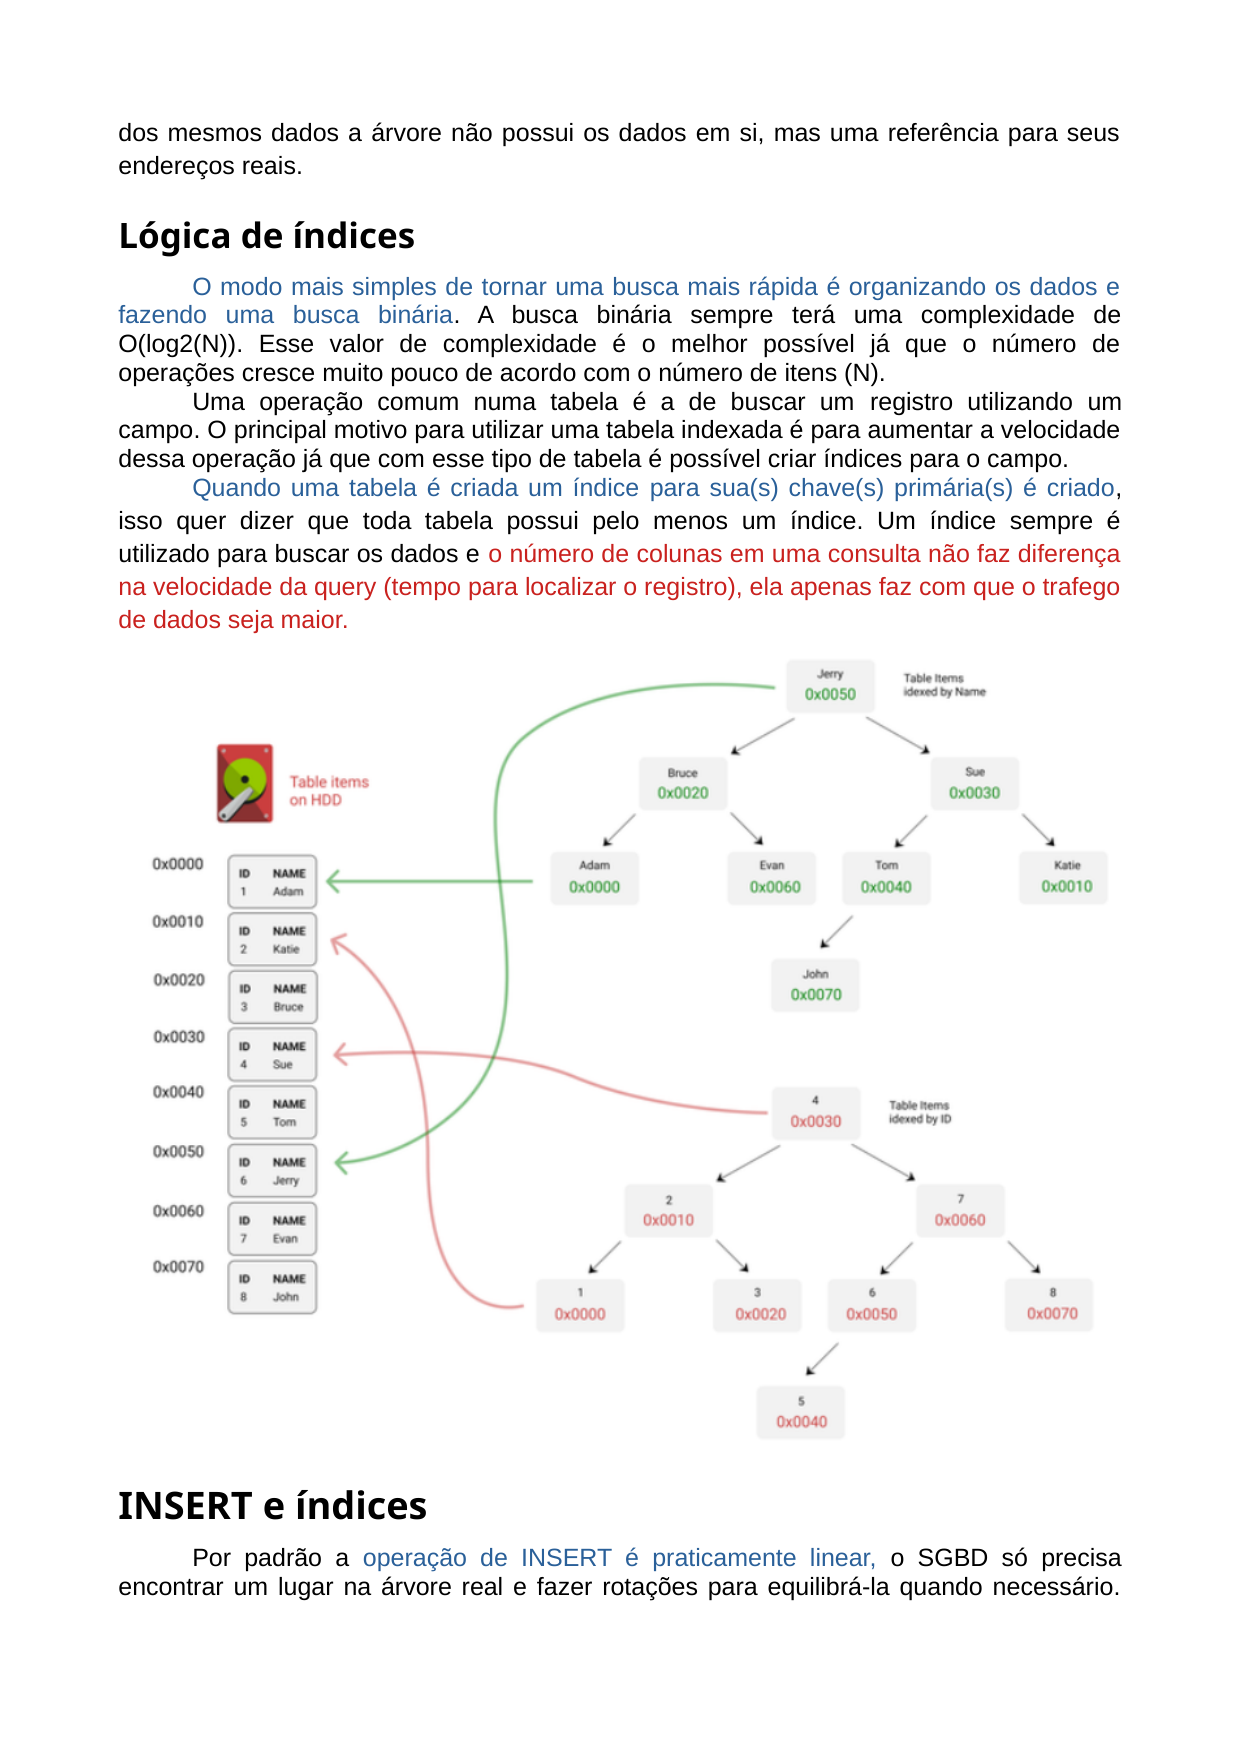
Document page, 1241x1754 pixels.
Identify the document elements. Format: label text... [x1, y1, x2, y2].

picture [118, 652, 1123, 1446]
text O modo mais simples de tornar uma busca mais rápida é organizando os dados e fazendo uma busca binária. A busca binária sempre terá uma complexidade de O(log2(N)). Esse valor de complexidade é o melhor possível já que o número de operações cresce muito pouco de acordo com o número de itens (N). [118, 271, 1122, 386]
text Por padrão a operação de INSERT é praticamente linear, o SGBD só precisa encontrar um lugar na árvore real e fazer rotações para equilibrá-la quando necessário. [118, 1543, 1122, 1601]
text Uma operação comum numa tabela é a de buscar um registro utilizando um campo. O principal motivo para utilizar uma tabela indexada é para aumentar a velocidade dessa operação já que com esse tipo de tabela é possível criar índices para o campo. [118, 386, 1122, 473]
text Quando uma tabela é criada um índice para sua(s) chave(s) primária(s) é criado, isso quer dizer que toda tabela possui pelo menos um índice. Um índice sempre é utilizado para buscar os dados e o número de colunas em uma consulta não faz diferença na velocidade da query (tempo para localizar o registro), ela apenas faz com que o trafego de dados seja maior. [118, 473, 1122, 633]
subtitle INSERT e índices [118, 1479, 1122, 1531]
text dos mesmos dados a árvore não possui os dados em si, mas uma referência para seus endereços reais. [118, 118, 1122, 180]
subtitle Lógica de índices [118, 211, 1122, 259]
